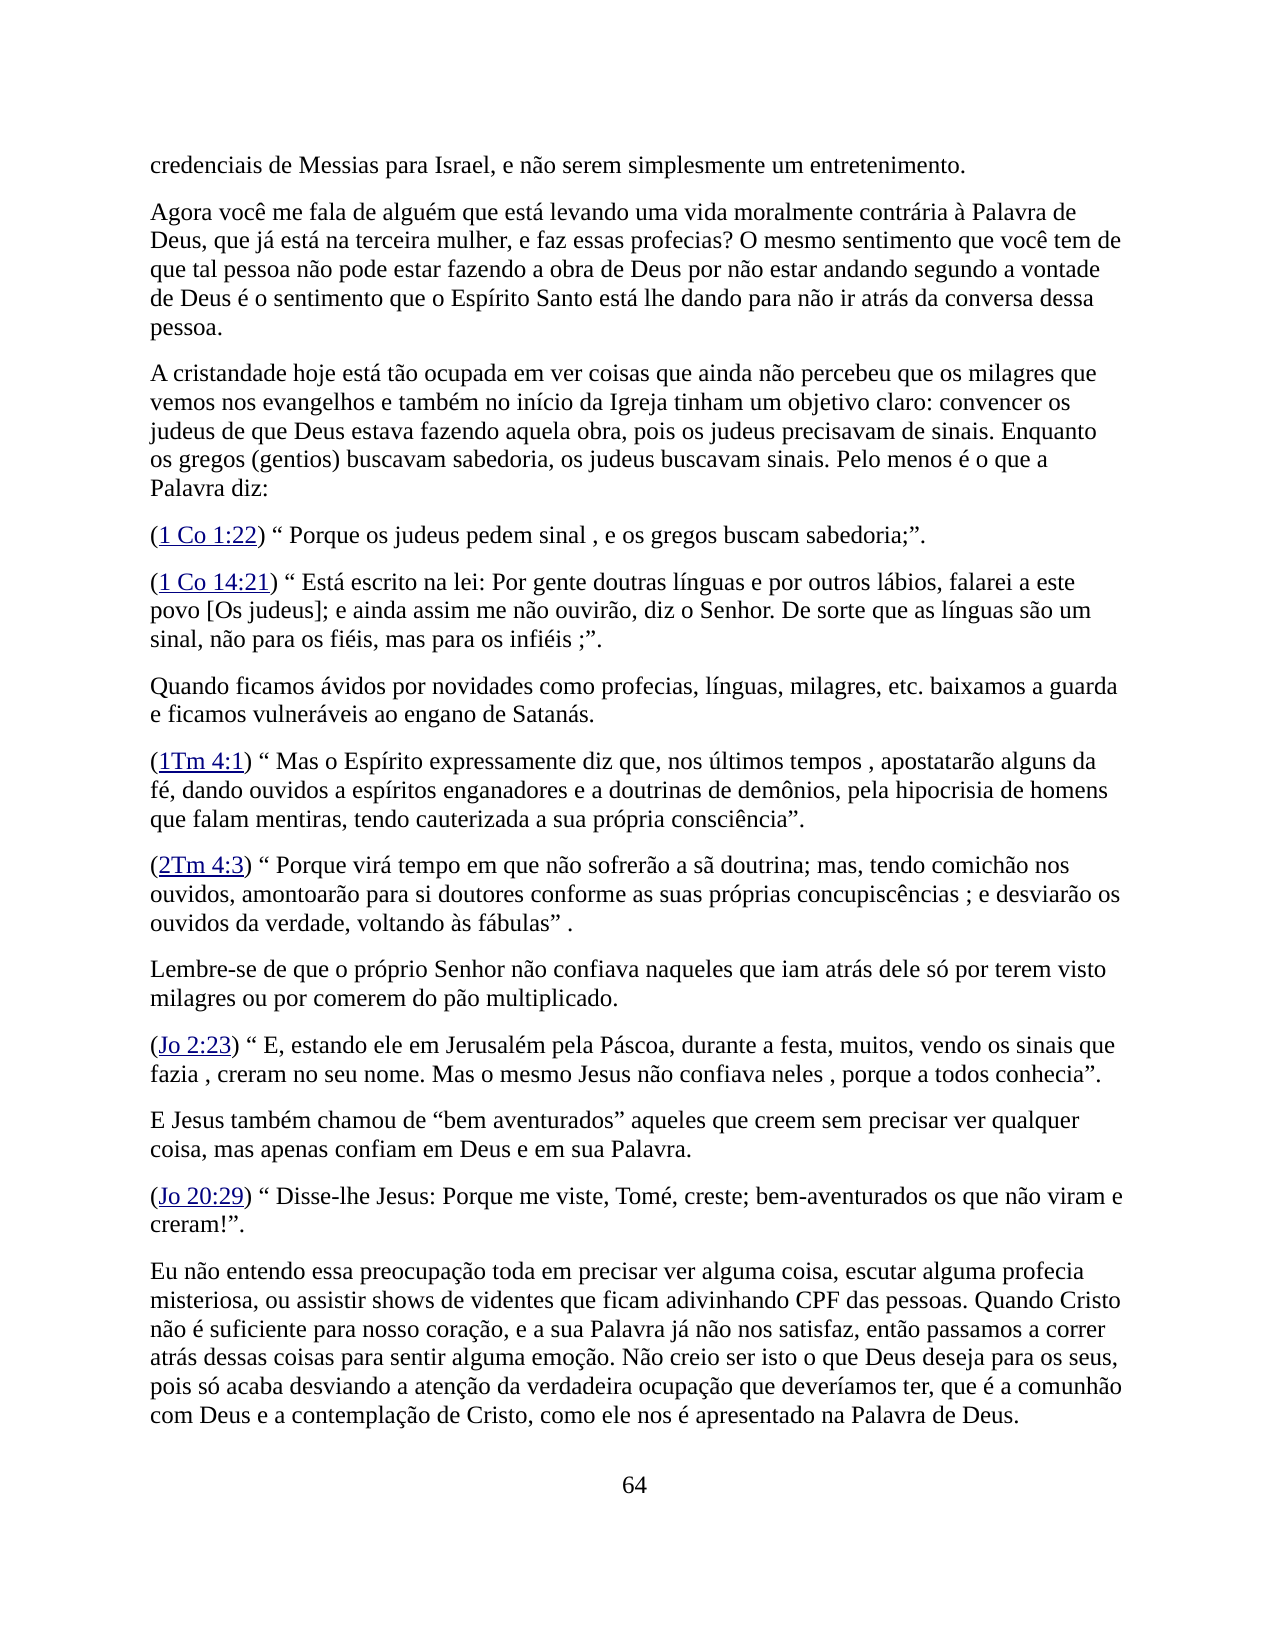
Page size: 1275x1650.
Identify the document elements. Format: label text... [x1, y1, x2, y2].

text (1 Co 1:22) “ Porque os judeus pedem sinal , e os gregos buscam sabedoria;”. [150, 520, 1125, 549]
text (1Tm 4:1) “ Mas o Espírito expressamente diz que, nos últimos tempos , apostatarão alguns da fé, dando ouvidos a espíritos enganadores e a doutrinas de demônios, pela hipocrisia de homens que falam mentiras, tendo cauterizada a sua própria consciência”. [150, 746, 1125, 832]
text (1 Co 14:21) “ Está escrito na lei: Por gente doutras línguas e por outros lábios, falarei a este povo [Os judeus]; e ainda assim me não ouvirão, diz o Senhor. De sorte que as línguas são um sinal, não para os fiéis, mas para os infiéis ;”. [150, 567, 1125, 653]
text Eu não entendo essa preocupação toda em precisar ver alguma coisa, escutar alguma profecia misteriosa, ou assistir shows de videntes que ficam adivinhando CPF das pessoas. Quando Cristo não é suficiente para nosso coração, e a sua Palavra já não nos satisfaz, então passamos a correr atrás dessas coisas para sentir alguma emoção. Não creio ser isto o que Deus deseja para os seus, pois só acaba desviando a atenção da verdadeira ocupação que deveríamos ter, que é a comunhão com Deus e a contemplação de Cristo, como ele nos é apresentado na Palavra de Deus. [150, 1256, 1125, 1429]
text Agora você me fala de alguém que está levando uma vida moralmente contrária à Palavra de Deus, que já está na terceira mulher, e faz essas profecias? O mesmo sentimento que você tem de que tal pessoa não pode estar fazendo a obra de Deus por não estar andando segundo a vontade de Deus é o sentimento que o Espírito Santo está lhe dando para não ir atrás da conversa dessa pessoa. [150, 197, 1125, 340]
text E Jesus também chamou de “bem aventurados” aqueles que creem sem precisar ver qualquer coisa, mas apenas confiam em Deus e em sua Palavra. [150, 1105, 1125, 1163]
text (2Tm 4:3) “ Porque virá tempo em que não sofrerão a sã doutrina; mas, tendo comichão nos ouvidos, amontoarão para si doutores conforme as suas próprias concupiscências ; e desviarão os ouvidos da verdade, voltando às fábulas” . [150, 850, 1125, 937]
text (Jo 20:29) “ Disse-lhe Jesus: Porque me viste, Tomé, creste; bem-aventurados os que não viram e creram!”. [150, 1181, 1125, 1238]
text Quando ficamos ávidos por novidades como profecias, línguas, milagres, etc. baixamos a guarda e ficamos vulneráveis ao engano de Satanás. [150, 671, 1125, 728]
text credenciais de Messias para Israel, e não serem simplesmente um entretenimento. [150, 150, 1125, 179]
text (Jo 2:23) “ E, estando ele em Jerusalém pela Páscoa, durante a festa, muitos, vendo os sinais que fazia , creram no seu nome. Mas o mesmo Jesus não confiava neles , porque a todos conhecia”. [150, 1030, 1125, 1087]
text Lembre-se de que o próprio Senhor não confiava naqueles que iam atrás dele só por terem visto milagres ou por comerem do pão multiplicado. [150, 954, 1125, 1012]
text A cristandade hoje está tão ocupada em ver coisas que ainda não percebeu que os milagres que vemos nos evangelhos e também no início da Igreja tinham um objetivo claro: convencer os judeus de que Deus estava fazendo aquela obra, pois os judeus precisavam de sinais. Enquanto os gregos (gentios) buscavam sabedoria, os judeus buscavam sinais. Pelo menos é o que a Palavra diz: [150, 358, 1125, 502]
